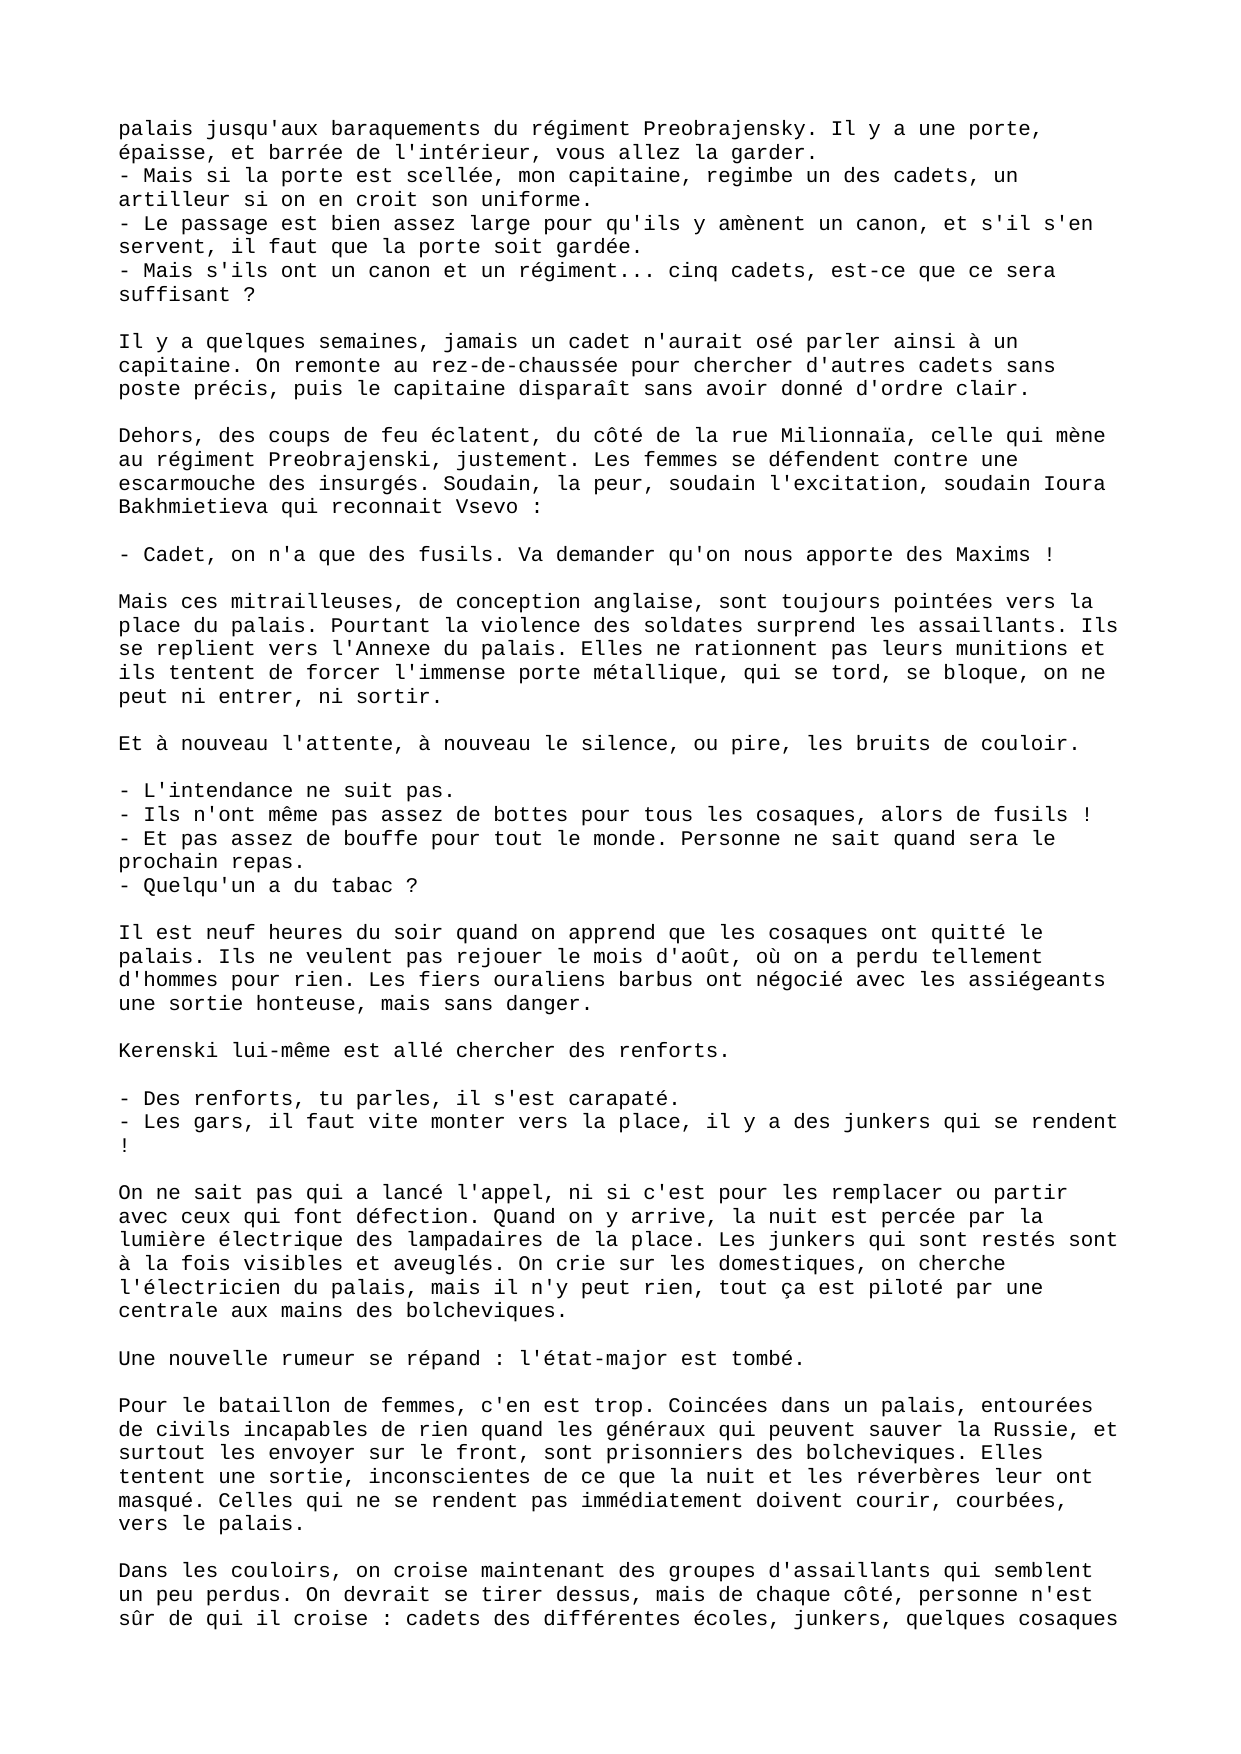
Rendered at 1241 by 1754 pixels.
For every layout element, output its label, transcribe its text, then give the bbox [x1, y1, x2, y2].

text On ne sait pas qui a lancé l'appel, ni si c'est pour les remplacer ou partir avec ceux qui font défection. Quand on y arrive, la nuit est percée par la lumière électrique des lampadaires de la place. Les junkers qui sont restés sont à la fois visibles et aveuglés. On crie sur les domestiques, on cherche l'électricien du palais, mais il n'y peut rien, tout ça est piloté par une centrale aux mains des bolcheviques. [118, 1182, 1122, 1324]
text - Les gars, il faut vite monter vers la place, il y a des junkers qui se rendent ! [118, 1111, 1122, 1158]
text Kerenski lui-même est allé chercher des renforts. [118, 1040, 1122, 1064]
text - Mais si la porte est scellée, mon capitaine, regimbe un des cadets, un artilleur si on en croit son uniforme. [118, 165, 1122, 213]
text - Et pas assez de bouffe pour tout le monde. Personne ne sait quand sera le prochain repas. [118, 827, 1122, 875]
text - Ils n'ont même pas assez de bottes pour tous les cosaques, alors de fusils ! [118, 804, 1122, 827]
text - Mais s'ils ont un canon et un régiment... cinq cadets, est-ce que ce sera suffisant ? [118, 260, 1122, 307]
text Pour le bataillon de femmes, c'en est trop. Coincées dans un palais, entourées de civils incapables de rien quand les généraux qui peuvent sauver la Russie, et surtout les envoyer sur le front, sont prisonniers des bolcheviques. Elles tentent une sortie, inconscientes de ce que la nuit et les réverbères leur ont masqué. Celles qui ne se rendent pas immédiatement doivent courir, courbées, vers le palais. [118, 1395, 1122, 1537]
text Mais ces mitrailleuses, de conception anglaise, sont toujours pointées vers la place du palais. Pourtant la violence des soldates surprend les assaillants. Ils se replient vers l'Annexe du palais. Elles ne rationnent pas leurs munitions et ils tentent de forcer l'immense porte métallique, qui se tord, se bloque, on ne peut ni entrer, ni sortir. [118, 591, 1122, 709]
text Il y a quelques semaines, jamais un cadet n'aurait osé parler ainsi à un capitaine. On remonte au rez-de-chaussée pour chercher d'autres cadets sans poste précis, puis le capitaine disparaît sans avoir donné d'ordre clair. [118, 331, 1122, 402]
text - Le passage est bien assez large pour qu'ils y amènent un canon, et s'il s'en servent, il faut que la porte soit gardée. [118, 213, 1122, 260]
text - Quelqu'un a du tabac ? [118, 875, 1122, 898]
text Et à nouveau l'attente, à nouveau le silence, ou pire, les bruits de couloir. [118, 733, 1122, 757]
text Dans les couloirs, on croise maintenant des groupes d'assaillants qui semblent un peu perdus. On devrait se tirer dessus, mais de chaque côté, personne n'est sûr de qui il croise : cadets des différentes écoles, junkers, quelques cosaques [118, 1561, 1122, 1631]
text - Des renforts, tu parles, il s'est carapaté. [118, 1088, 1122, 1111]
text Il est neuf heures du soir quand on apprend que les cosaques ont quitté le palais. Ils ne veulent pas rejouer le mois d'août, où on a perdu tellement d'hommes pour rien. Les fiers ouraliens barbus ont négocié avec les assiégeants une sortie honteuse, mais sans danger. [118, 922, 1122, 1017]
text Dehors, des coups de feu éclatent, du côté de la rue Milionnaïa, celle qui mène au régiment Preobrajenski, justement. Les femmes se défendent contre une escarmouche des insurgés. Soudain, la peur, soudain l'excitation, soudain Ioura Bakhmietieva qui reconnait Vsevo : [118, 426, 1122, 520]
text Une nouvelle rumeur se répand : l'état-major est tombé. [118, 1348, 1122, 1371]
text - Cadet, on n'a que des fusils. Va demander qu'on nous apporte des Maxims ! [118, 544, 1122, 567]
text - L'intendance ne suit pas. [118, 780, 1122, 804]
text palais jusqu'aux baraquements du régiment Preobrajensky. Il y a une porte, épaisse, et barrée de l'intérieur, vous allez la garder. [118, 118, 1122, 165]
